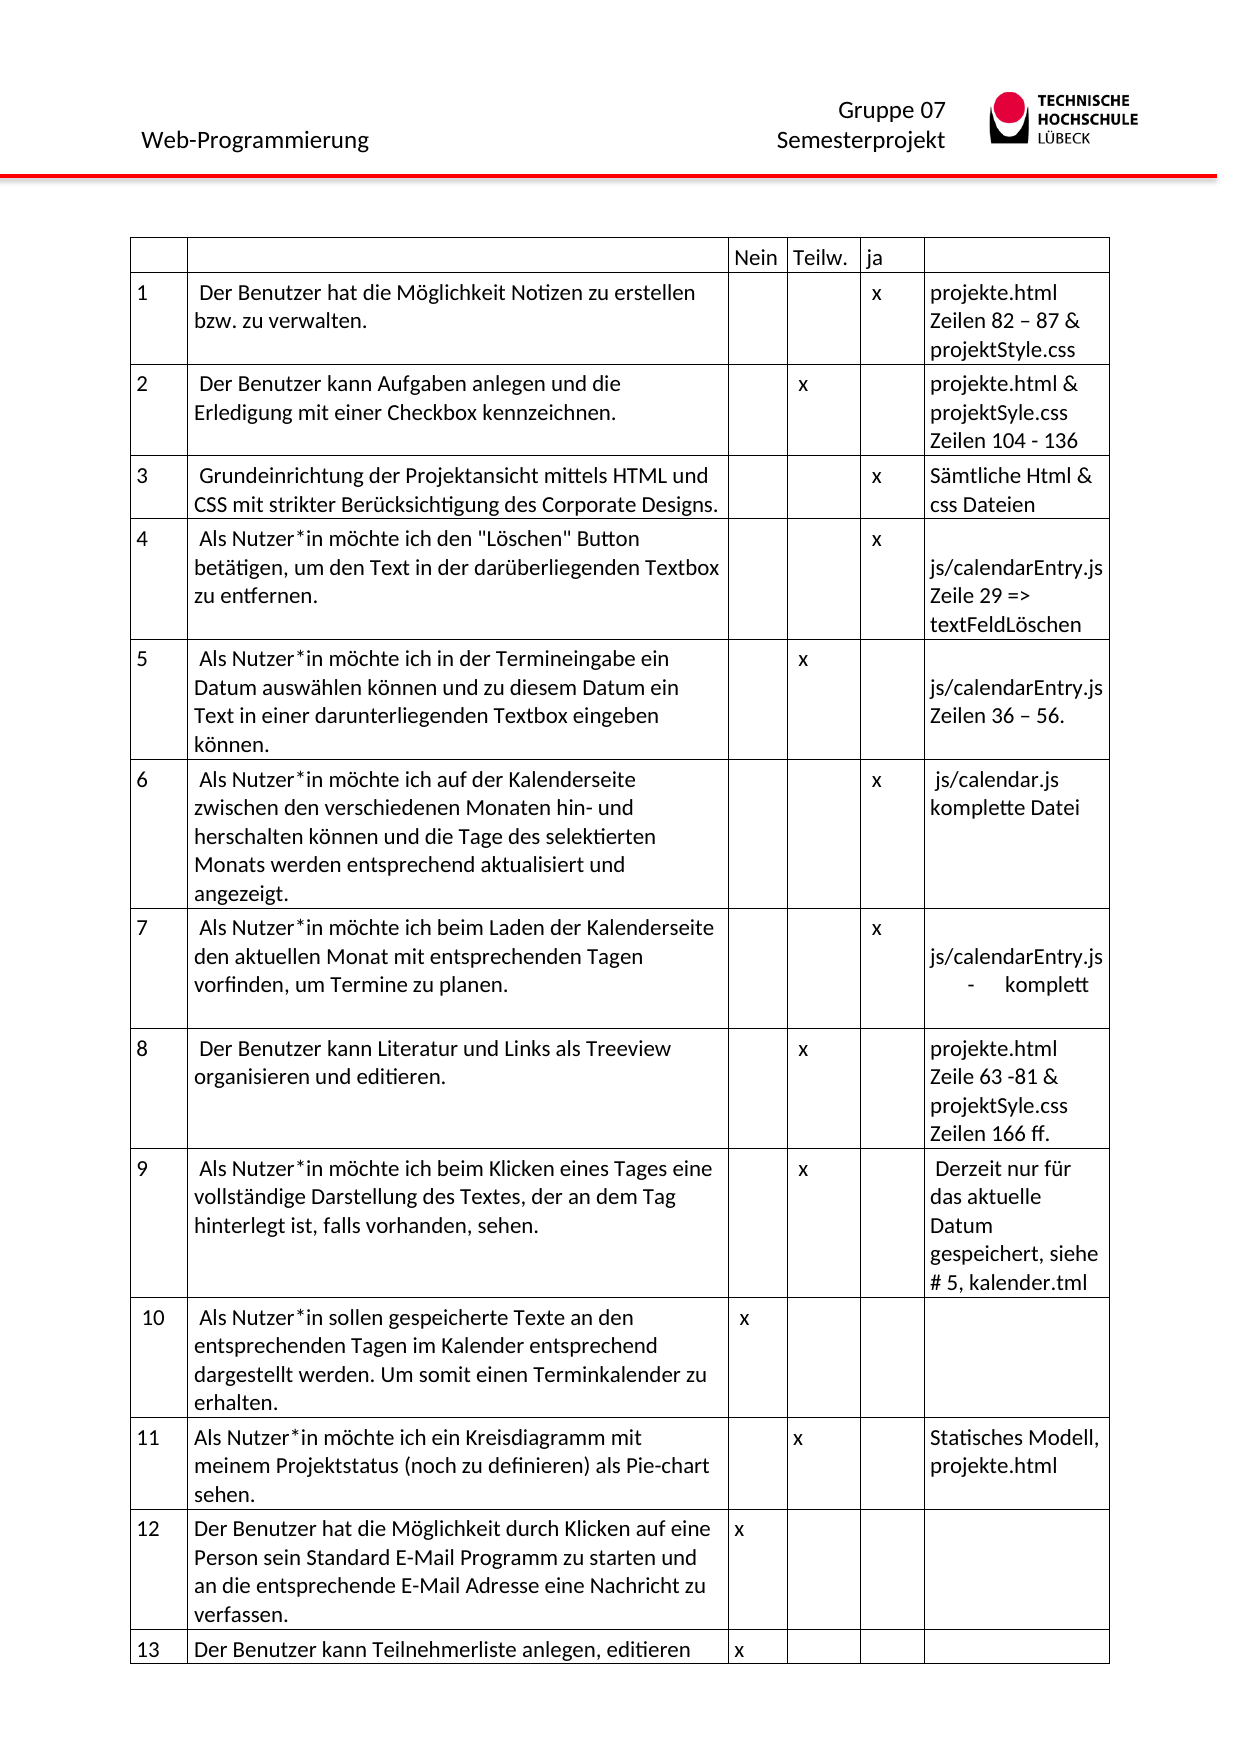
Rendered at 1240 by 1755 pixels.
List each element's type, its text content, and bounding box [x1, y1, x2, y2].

table_cell [788, 1630, 860, 1663]
table_cell [729, 365, 787, 455]
table_cell [861, 1149, 924, 1297]
table_header [131, 238, 187, 272]
table_cell [729, 519, 787, 638]
table_cell 13 [131, 1630, 187, 1663]
table_cell projekte.html & projektSyle.css Zeilen 104 - 136 [925, 365, 1109, 455]
table_cell Als Nutzer*in möchte ich den "Löschen" Button betätigen, um den Text in der darüberliegenden Textbox zu entfernen. [188, 519, 728, 638]
table_cell [925, 1298, 1109, 1417]
table_cell x [729, 1630, 787, 1663]
table_cell x [788, 640, 860, 759]
table_cell Als Nutzer*in sollen gespeicherte Texte an den entsprechenden Tagen im Kalender entsprechend dargestellt werden. Um somit einen Terminkalender zu erhalten. [188, 1298, 728, 1417]
table_cell [729, 760, 787, 907]
table_cell Der Benutzer kann Teilnehmerliste anlegen, editieren [188, 1630, 728, 1663]
table_header [188, 238, 728, 272]
table_cell Sämtliche Html & css Dateien [925, 456, 1109, 518]
table_header [925, 238, 1109, 272]
table_cell [861, 1029, 924, 1148]
table_cell Grundeinrichtung der Projektansicht mittels HTML und CSS mit strikter Berücksichtigung des Corporate Designs. [188, 456, 728, 518]
table_cell js/calendarEntry.js komplett [925, 909, 1109, 1028]
table_cell 4 [131, 519, 187, 638]
table_cell 11 [131, 1418, 187, 1508]
table_cell 1 [131, 273, 187, 363]
table_cell Nein [729, 238, 787, 272]
table_cell [729, 1418, 787, 1508]
table_cell x [861, 456, 924, 518]
table_cell [861, 365, 924, 455]
table_cell [925, 1510, 1109, 1629]
table_cell [788, 273, 860, 363]
table_cell Statisches Modell, projekte.html [925, 1418, 1109, 1508]
table_cell x [788, 1149, 860, 1297]
table_cell [861, 640, 924, 759]
table_cell Als Nutzer*in möchte ich beim Laden der Kalenderseite den aktuellen Monat mit entsprechenden Tagen vorfinden, um Termine zu planen. [188, 909, 728, 1028]
table_cell projekte.html Zeilen 82 – 87 & projektStyle.css [925, 273, 1109, 363]
table_cell Der Benutzer kann Literatur und Links als Treeview organisieren und editieren. [188, 1029, 728, 1148]
table_cell 8 [131, 1029, 187, 1148]
table_cell x [861, 909, 924, 1028]
table_cell 5 [131, 640, 187, 759]
table_cell [729, 273, 787, 363]
table_cell [925, 1630, 1109, 1663]
table_cell [861, 1298, 924, 1417]
table_cell ja [861, 238, 924, 272]
table_cell [788, 456, 860, 518]
table_cell [788, 909, 860, 1028]
table_cell Als Nutzer*in möchte ich in der Termineingabe ein Datum auswählen können und zu diesem Datum ein Text in einer darunterliegenden Textbox eingeben können. [188, 640, 728, 759]
table_cell x [729, 1298, 787, 1417]
table_cell [788, 1510, 860, 1629]
table_cell [729, 1149, 787, 1297]
table_cell [788, 519, 860, 638]
table_cell x [861, 273, 924, 363]
table_cell 2 [131, 365, 187, 455]
table_cell [729, 456, 787, 518]
table_cell js/calendar.js komplette Datei [925, 760, 1109, 907]
table_cell Als Nutzer*in möchte ich auf der Kalenderseite zwischen den verschiedenen Monaten hin- und herschalten können und die Tage des selektierten Monats werden entsprechend aktualisiert und angezeigt. [188, 760, 728, 907]
table_cell [729, 640, 787, 759]
table_cell 7 [131, 909, 187, 1028]
table_cell [729, 909, 787, 1028]
table_cell [861, 1630, 924, 1663]
table_cell [788, 1298, 860, 1417]
table_cell x [788, 1418, 860, 1508]
table_cell x [788, 365, 860, 455]
table_cell js/calendarEntry.js Zeilen 36 – 56. [925, 640, 1109, 759]
table_cell Derzeit nur für das aktuelle Datum gespeichert, siehe # 5, kalender.tml [925, 1149, 1109, 1297]
table_cell x [861, 519, 924, 638]
table_cell Der Benutzer kann Aufgaben anlegen und die Erledigung mit einer Checkbox kennzeichnen. [188, 365, 728, 455]
table_cell [861, 1418, 924, 1508]
table_cell [861, 1510, 924, 1629]
table_cell Der Benutzer hat die Möglichkeit Notizen zu erstellen bzw. zu verwalten. [188, 273, 728, 363]
table_cell projekte.html Zeile 63 -81 & projektSyle.css Zeilen 166 ff. [925, 1029, 1109, 1148]
table_cell Als Nutzer*in möchte ich beim Klicken eines Tages eine vollständige Darstellung des Textes, der an dem Tag hinterlegt ist, falls vorhanden, sehen. [188, 1149, 728, 1297]
table_cell 9 [131, 1149, 187, 1297]
table_cell 12 [131, 1510, 187, 1629]
table_cell x [729, 1510, 787, 1629]
table_cell js/calendarEntry.js Zeile 29 => textFeldLöschen [925, 519, 1109, 638]
table_cell 3 [131, 456, 187, 518]
table_cell 6 [131, 760, 187, 907]
table_cell [788, 760, 860, 907]
table_cell [729, 1029, 787, 1148]
table_cell 10 [131, 1298, 187, 1417]
table_cell Als Nutzer*in möchte ich ein Kreisdiagramm mit meinem Projektstatus (noch zu definieren) als Pie-chart sehen. [188, 1418, 728, 1508]
table_cell Teilw. [788, 238, 860, 272]
table_cell Der Benutzer hat die Möglichkeit durch Klicken auf eine Person sein Standard E-Mail Programm zu starten und an die entsprechende E-Mail Adresse eine Nachricht zu verfassen. [188, 1510, 728, 1629]
table_cell x [861, 760, 924, 907]
table_cell x [788, 1029, 860, 1148]
